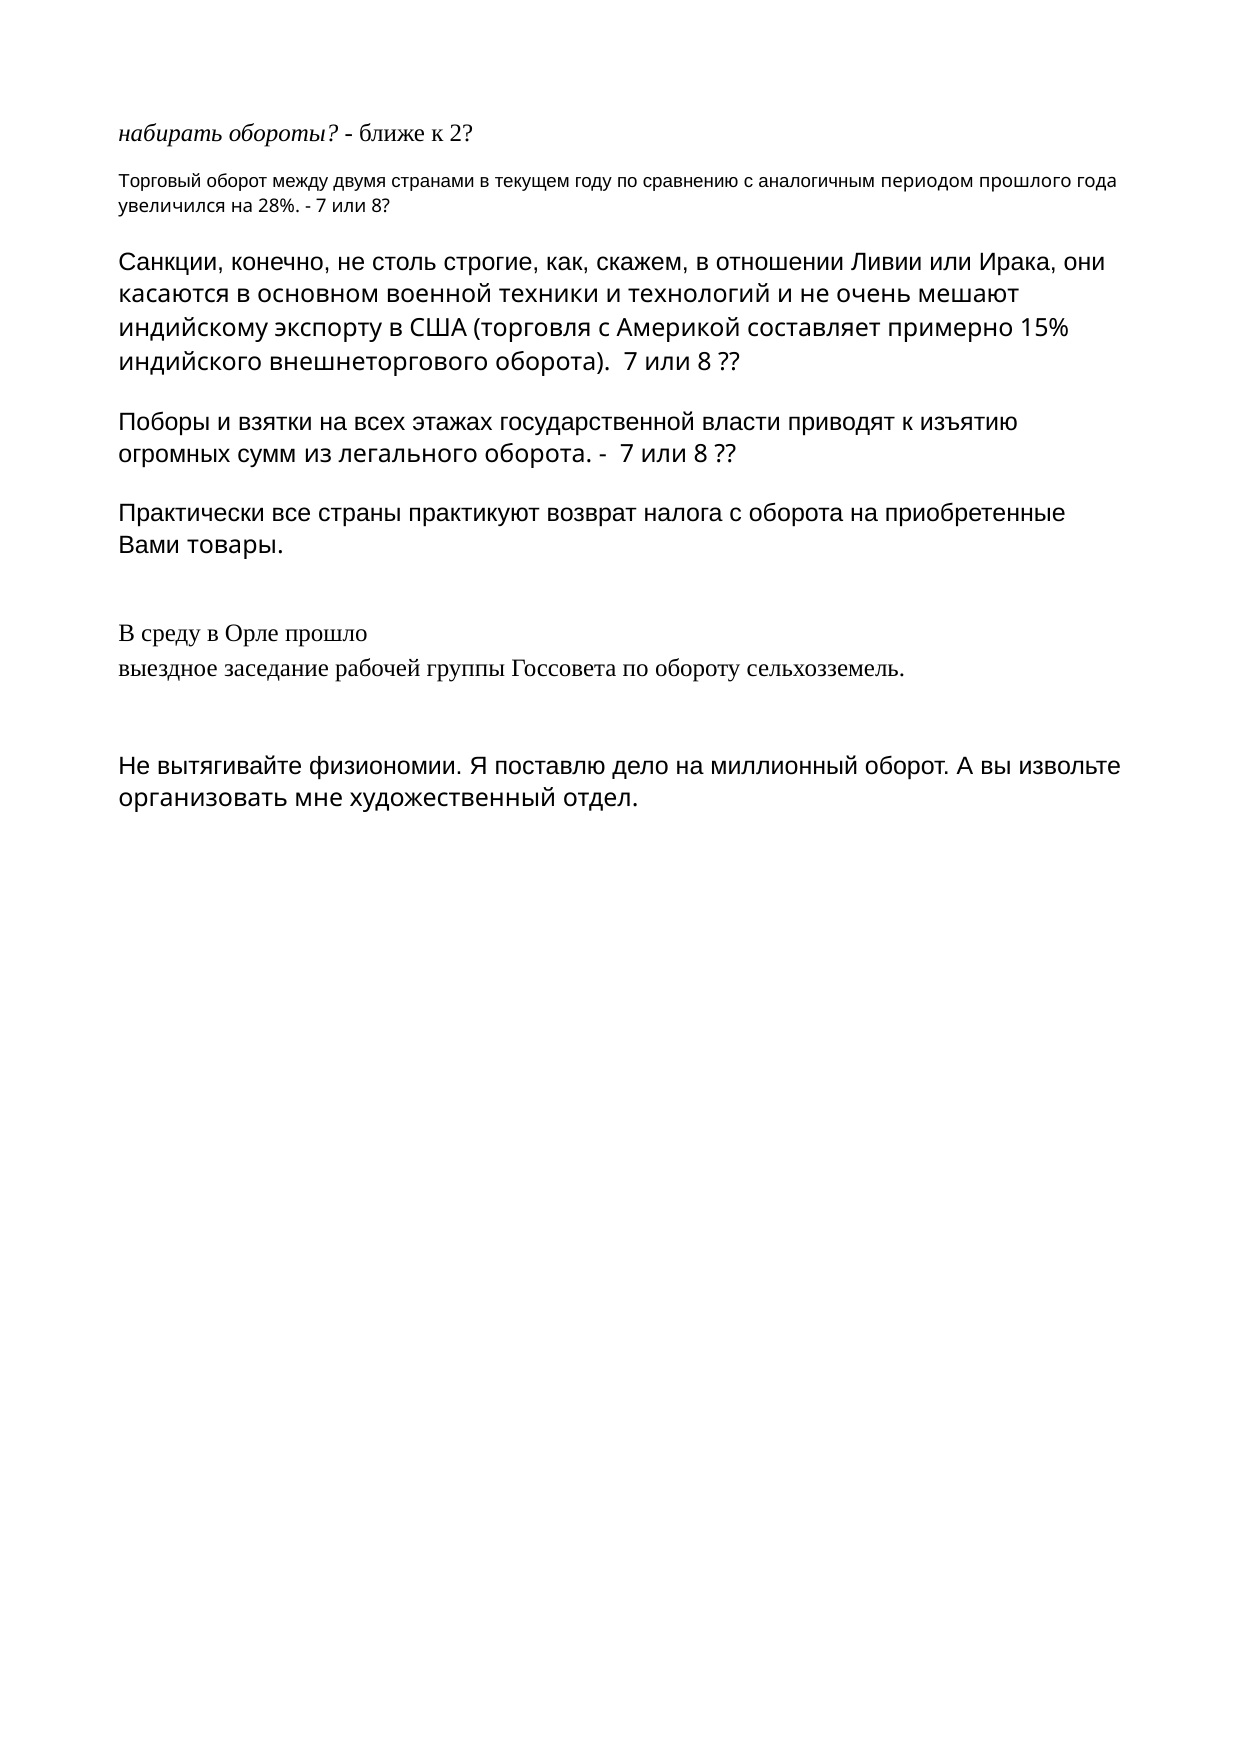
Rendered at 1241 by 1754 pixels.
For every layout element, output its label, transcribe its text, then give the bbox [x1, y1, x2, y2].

text В среду в Орле прошло выездное заседание рабочей группы Госсовета по обороту сельхозземель. [118, 618, 1122, 682]
text Практически все страны практикуют возврат налога с оборота на приобретенные Вами товары. [118, 498, 1122, 561]
text набирать обороты? - ближе к 2? [118, 118, 1122, 147]
text Не вытягивайте физиономии. Я поставлю дело на миллионный оборот. А вы извольте организовать мне художественный отдел. [118, 751, 1122, 814]
text Поборы и взятки на всех этажах государственной власти приводят к изъятию огромных сумм из легального оборота. - 7 или 8 ?? [118, 407, 1122, 469]
text Санкции, конечно, не столь строгие, как, скажем, в отношении Ливии или Ирака, они касаются в основном военной техники и технологий и не очень мешают индийскому экспорту в США (торговля с Америкой составляет примерно 15% индийского внешнеторгового оборота). 7 или 8 ?? [118, 247, 1122, 378]
text Торговый оборот между двумя странами в текущем году по сравнению с аналогичным периодом прошлого года увеличился на 28%. - 7 или 8? [118, 167, 1122, 218]
